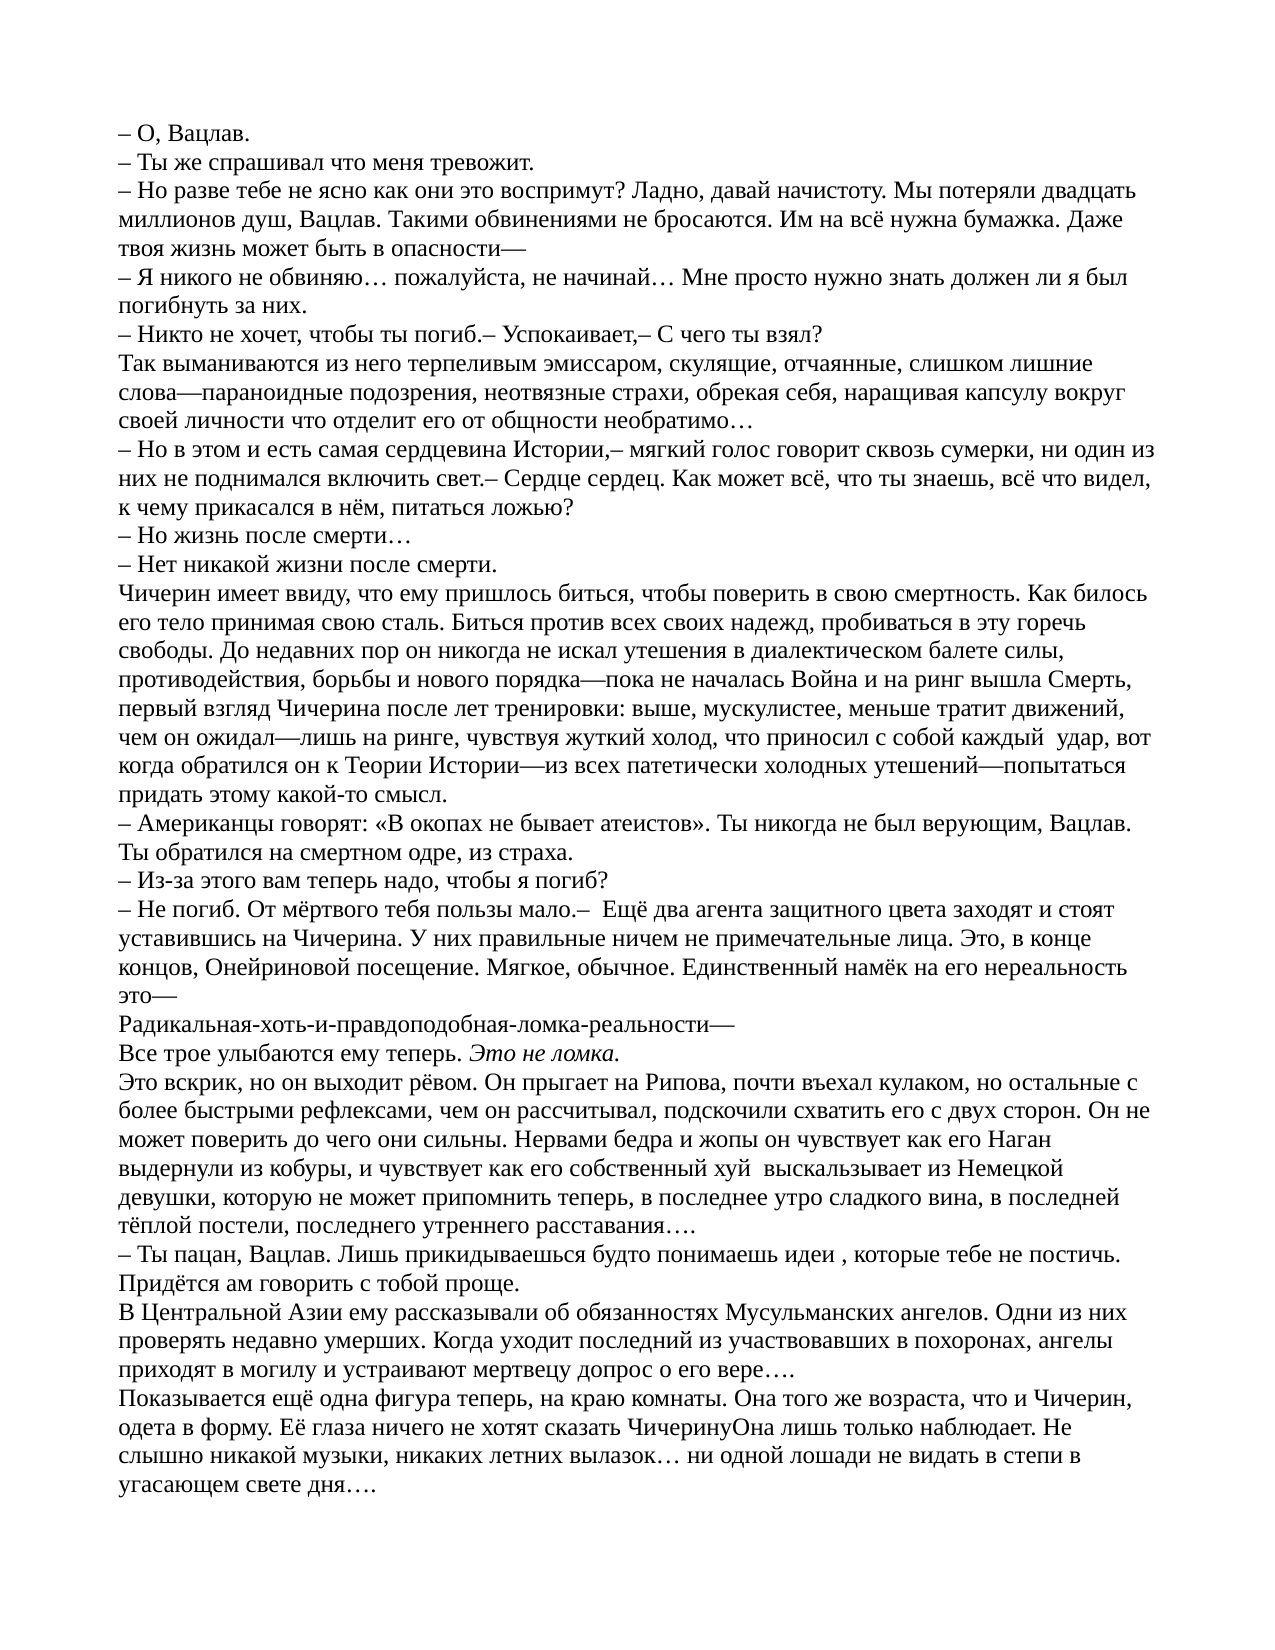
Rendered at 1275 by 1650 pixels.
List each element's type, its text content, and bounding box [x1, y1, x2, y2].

text – Ты же спрашивал что меня тревожит. [118, 147, 1157, 176]
text – Не погиб. От мёртвого тебя пользы мало.– Ещё два агента защитного цвета заходят и стоят уставившись на Чичерина. У них правильные ничем не примечательные лица. Это, в конце концов, Онейриновой посещение. Мягкое, обычное. Единственный намёк на его нереальность это— [118, 894, 1157, 1009]
text Показывается ещё одна фигура теперь, на краю комнаты. Она того же возраста, что и Чичерин, одета в форму. Её глаза ничего не хотят сказать ЧичеринуОна лишь только наблюдает. Не слышно никакой музыки, никаких летних вылазок… ни одной лошади не видать в степи в угасающем свете дня…. [118, 1383, 1157, 1498]
text – Американцы говорят: «В окопах не бывает атеистов». Ты никогда не был верующим, Вацлав. Ты обратился на смертном одре, из страха. [118, 808, 1157, 866]
text Радикальная-хоть-и-правдоподобная-ломка-реальности— [118, 1009, 1157, 1038]
text – Нет никакой жизни после смерти. [118, 549, 1157, 578]
text Все трое улыбаются ему теперь. Это не ломка. [118, 1038, 1157, 1067]
text – Я никого не обвиняю… пожалуйста, не начинай… Мне просто нужно знать должен ли я был погибнуть за них. [118, 262, 1157, 319]
text – Никто не хочет, чтобы ты погиб.– Успокаивает,– С чего ты взял? [118, 319, 1157, 348]
text – Но в этом и есть самая сердцевина Истории,– мягкий голос говорит сквозь сумерки, ни один из них не поднимался включить свет.– Сердце сердец. Как может всё, что ты знаешь, всё что видел, к чему прикасался в нём, питаться ложью? [118, 434, 1157, 521]
text – Но разве тебе не ясно как они это воспримут? Ладно, давай начистоту. Мы потеряли двадцать миллионов душ, Вацлав. Такими обвинениями не бросаются. Им на всё нужна бумажка. Даже твоя жизнь может быть в опасности— [118, 176, 1157, 262]
text Чичерин имеет ввиду, что ему пришлось биться, чтобы поверить в свою смертность. Как билось его тело принимая свою сталь. Биться против всех своих надежд, пробиваться в эту горечь свободы. До недавних пор он никогда не искал утешения в диалектическом балете силы, противодействия, борьбы и нового порядка—пока не началась Война и на ринг вышла Смерть, первый взгляд Чичерина после лет тренировки: выше, мускулистее, меньше тратит движений, чем он ожидал—лишь на ринге, чувствуя жуткий холод, что приносил с собой каждый удар, вот когда обратился он к Теории Истории—из всех патетически холодных утешений—попытаться придать этому какой-то смысл. [118, 578, 1157, 808]
text – О, Вацлав. [118, 118, 1157, 147]
text Так выманиваются из него терпеливым эмиссаром, скулящие, отчаянные, слишком лишние слова—параноидные подозрения, неотвязные страхи, обрекая себя, наращивая капсулу вокруг своей личности что отделит его от общности необратимо… [118, 348, 1157, 434]
text – Ты пацан, Вацлав. Лишь прикидываешься будто понимаешь идеи , которые тебе не постичь. Придётся ам говорить с тобой проще. [118, 1239, 1157, 1297]
text – Из-за этого вам теперь надо, чтобы я погиб? [118, 866, 1157, 894]
text В Центральной Азии ему рассказывали об обязанностях Мусульманских ангелов. Одни из них проверять недавно умерших. Когда уходит последний из участвовавших в похоронах, ангелы приходят в могилу и устраивают мертвецу допрос о его вере…. [118, 1297, 1157, 1383]
text – Но жизнь после смерти… [118, 521, 1157, 549]
text Это вскрик, но он выходит рёвом. Он прыгает на Рипова, почти въехал кулаком, но остальные с более быстрыми рефлексами, чем он рассчитывал, подскочили схватить его с двух сторон. Он не может поверить до чего они сильны. Нервами бедра и жопы он чувствует как его Наган выдернули из кобуры, и чувствует как его собственный хуй выскальзывает из Немецкой девушки, которую не может припомнить теперь, в последнее утро сладкого вина, в последней тёплой постели, последнего утреннего расставания…. [118, 1067, 1157, 1239]
